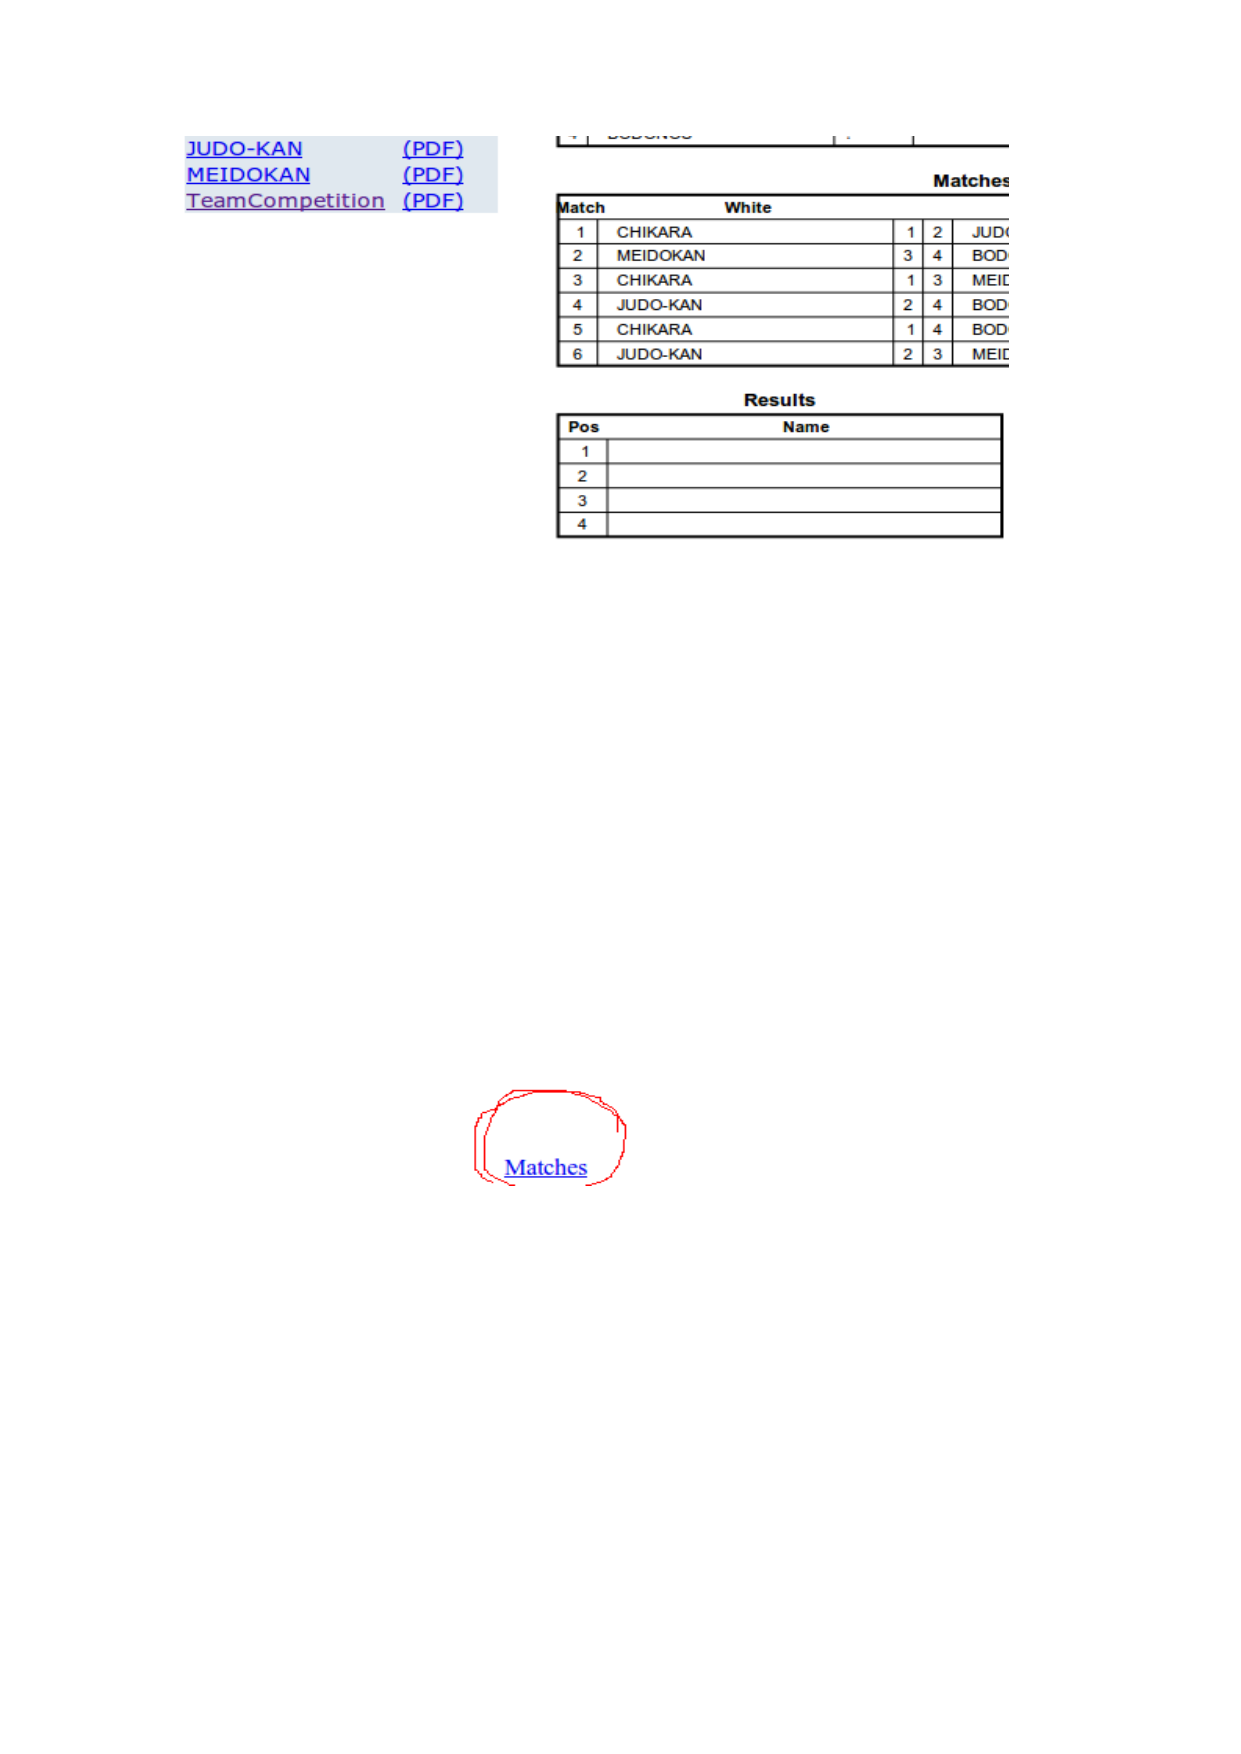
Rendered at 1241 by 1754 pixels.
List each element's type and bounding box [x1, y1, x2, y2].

picture [171, 136, 1009, 1186]
